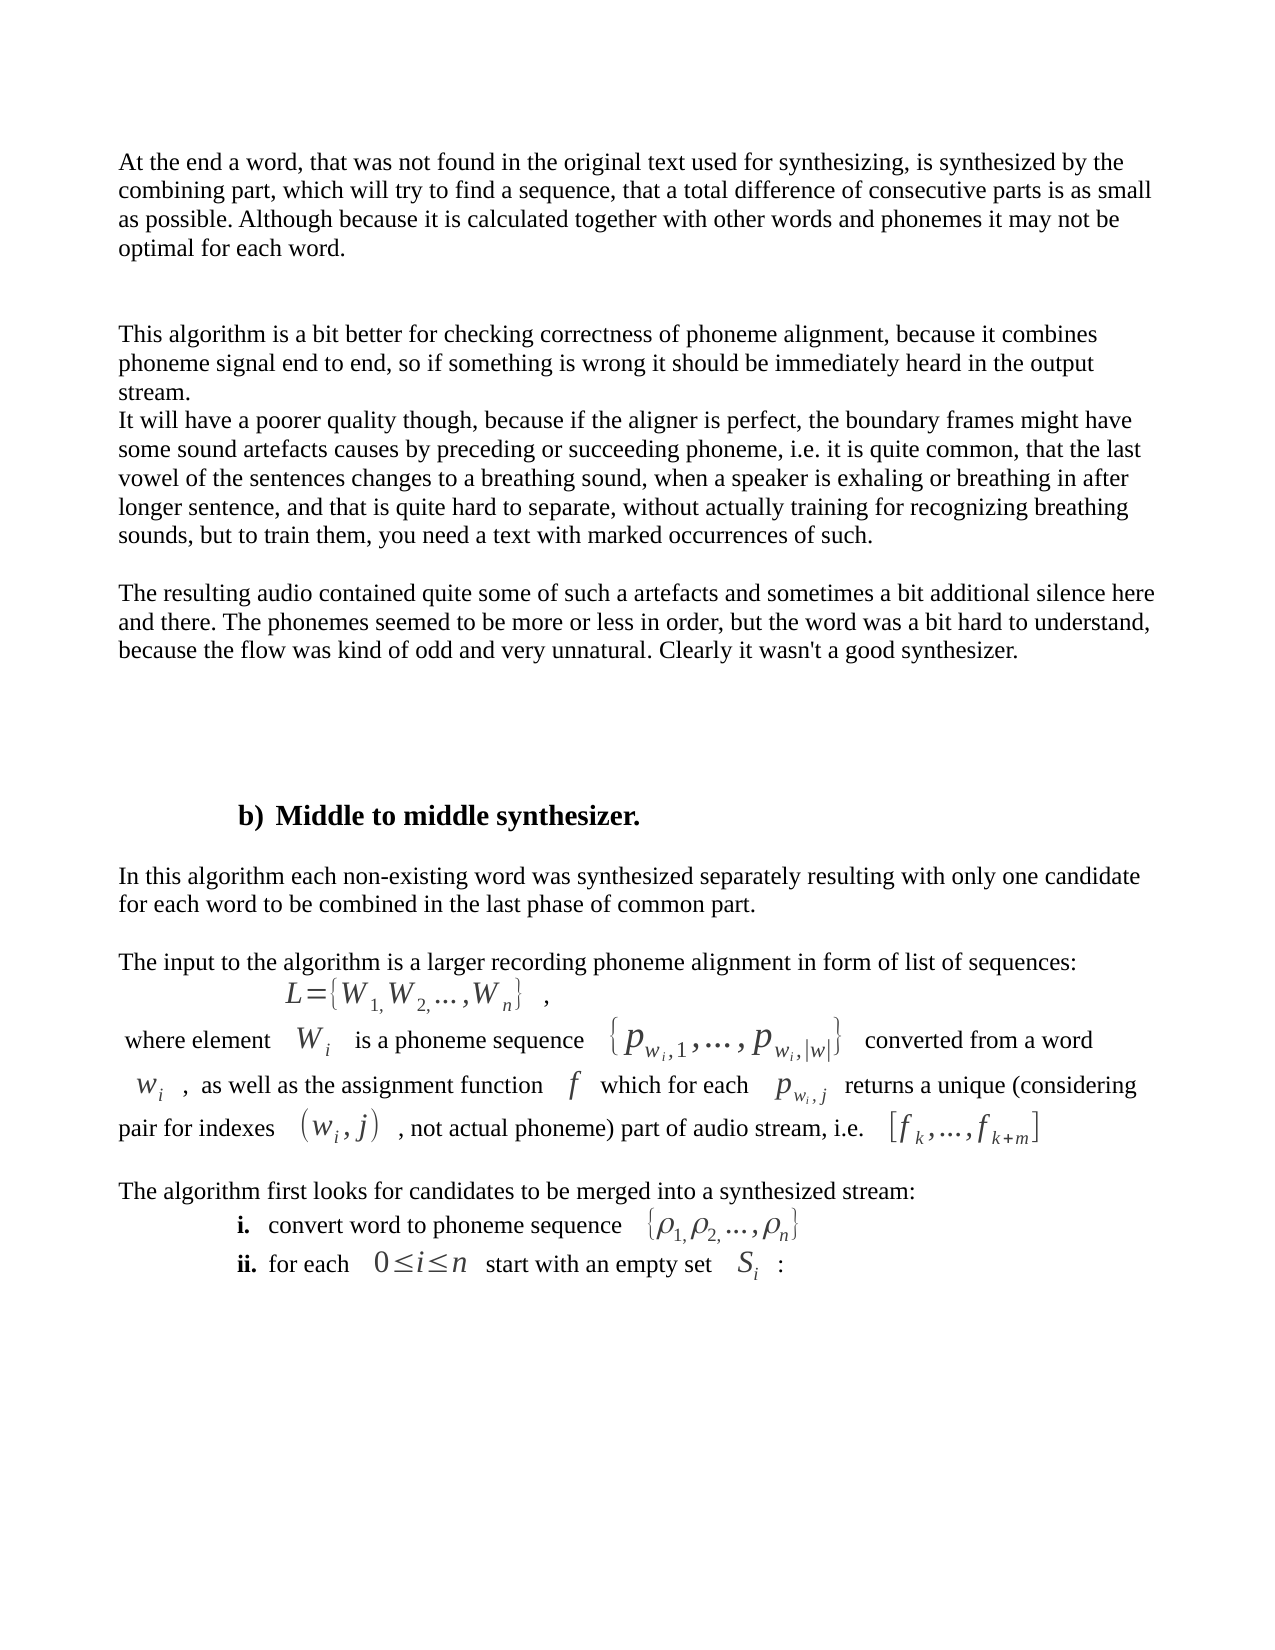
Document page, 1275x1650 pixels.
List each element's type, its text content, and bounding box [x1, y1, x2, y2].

text In this algorithm each non-existing word was synthesized separately resulting with only one candidate for each word to be combined in the last phase of common part. [118, 861, 1157, 918]
list convert word to phoneme sequence [231, 1205, 1157, 1244]
text The resulting audio contained quite some of such a artefacts and sometimes a bit additional silence here and there. The phonemes seemed to be more or less in order, but the word was a bit hard to understand, because the flow was kind of odd and very unnatural. Clearly it wasn't a good synthesizer. [118, 578, 1157, 664]
text The input to the algorithm is a larger recording phoneme alignment in form of list of sequences: [118, 947, 1157, 976]
list for each start with an empty set : [231, 1244, 1157, 1284]
text The algorithm first looks for candidates to be merged into a synthesized stream: [118, 1176, 1157, 1205]
text This algorithm is a bit better for checking correctness of phoneme alignment, because it combines phoneme signal end to end, so if something is wrong it should be immediately heard in the output stream. [118, 319, 1157, 406]
text It will have a poorer quality though, because if the aligner is perfect, the boundary frames might have some sound artefacts causes by preceding or succeeding phoneme, i.e. it is quite common, that the last vowel of the sentences changes to a breathing sound, when a speaker is exhaling or breathing in after longer sentence, and that is quite hard to separate, without actually training for recognizing breathing sounds, but to train them, you need a text with marked occurrences of such. [118, 406, 1157, 549]
list Middle to middle synthesizer. [231, 798, 1157, 832]
text At the end a word, that was not found in the original text used for synthesizing, is synthesized by the combining part, which will try to find a sequence, that a total difference of consecutive parts is as small as possible. Although because it is calculated together with other words and phonemes it may not be optimal for each word. [118, 147, 1157, 262]
text where element is a phoneme sequence converted from a word , as well as the assignment function which for each returns a unique (considering pair for indexes , not actual phoneme) part of audio stream, i.e. [118, 1015, 1157, 1148]
text , [118, 976, 1157, 1015]
